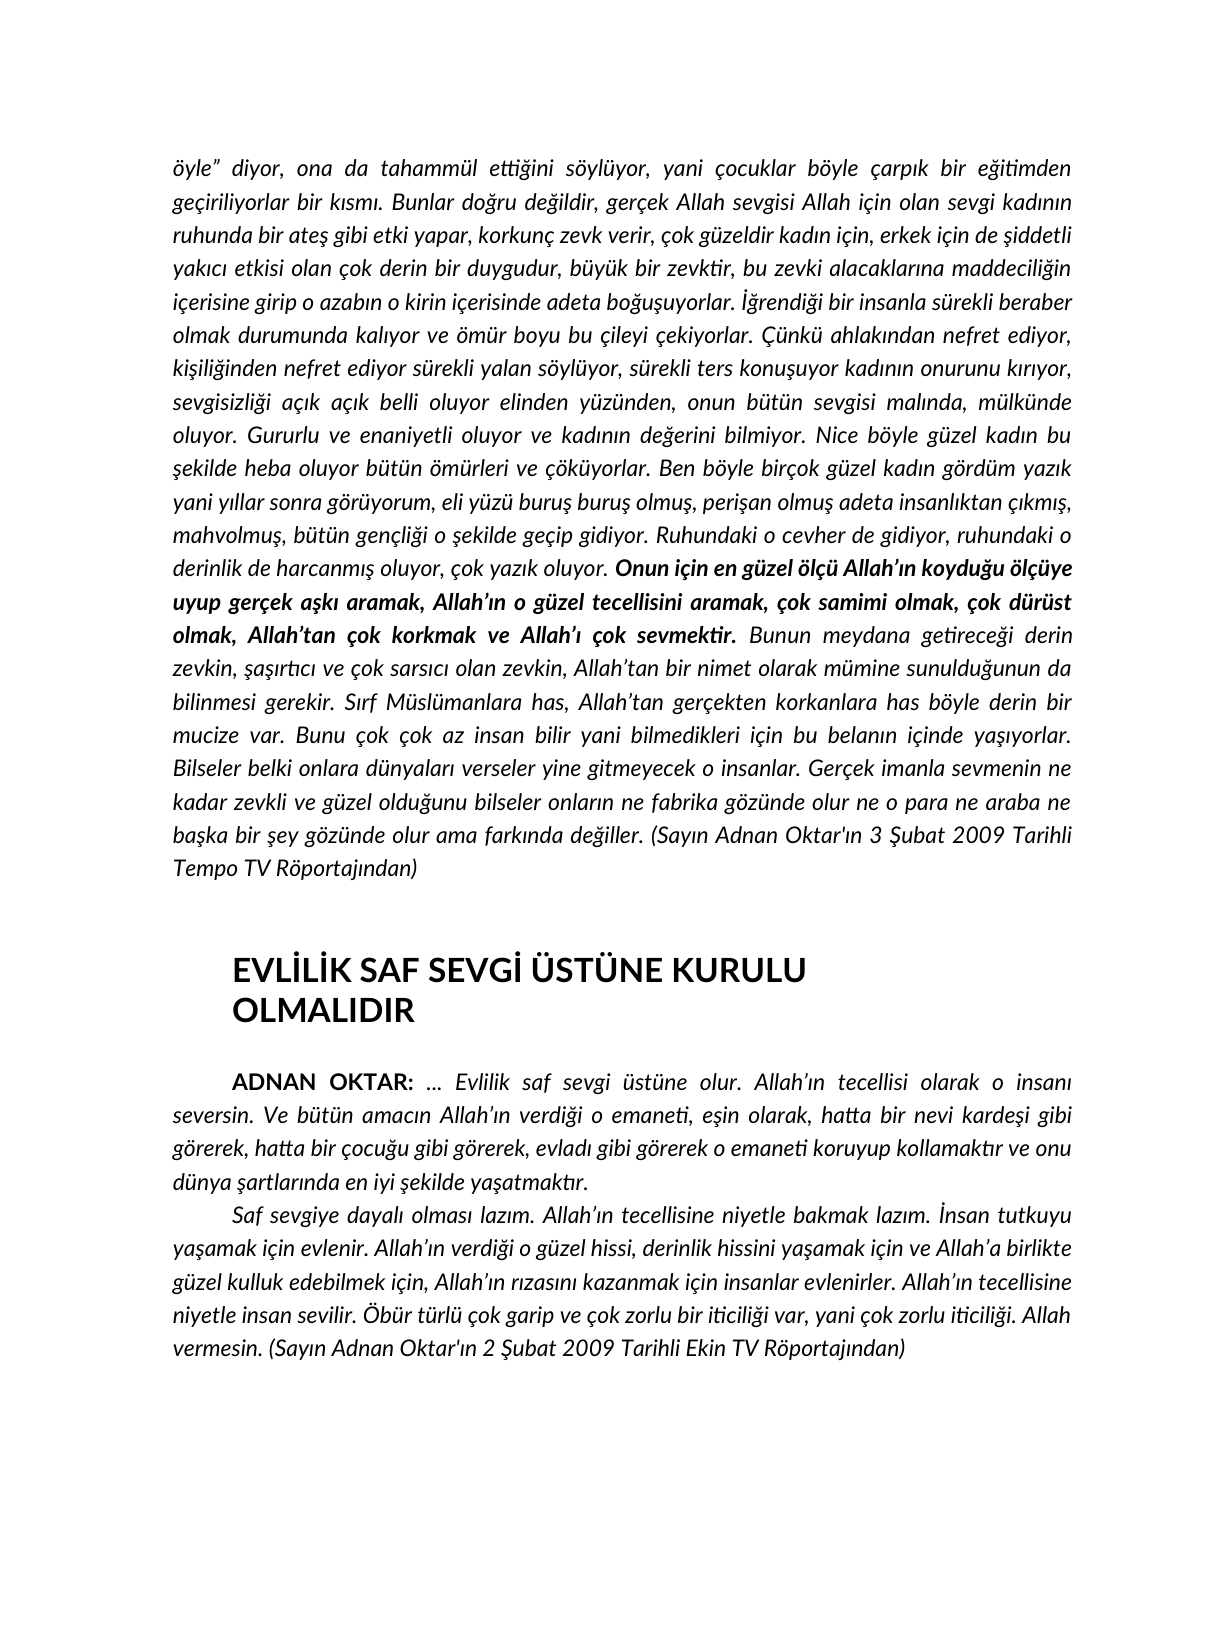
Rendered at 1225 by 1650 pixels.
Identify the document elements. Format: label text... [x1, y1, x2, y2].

text Saf sevgiye dayalı olması lazım. Allah’ın tecellisine niyetle bakmak lazım. İnsan tutkuyu yaşamak için evlenir. Allah’ın verdiği o güzel hissi, derinlik hissini yaşamak için ve Allah’a birlikte güzel kulluk edebilmek için, Allah’ın rızasını kazanmak için insanlar evlenirler. Allah’ın tecellisine niyetle insan sevilir. Öbür türlü çok garip ve çok zorlu bir iticiliği var, yani çok zorlu iticiliği. Allah vermesin. (Sayın Adnan Oktar'ın 2 Şubat 2009 Tarihli Ekin TV Röportajından) [173, 1197, 1073, 1363]
subtitle EVLİLİK SAF SEVGİ ÜSTÜNE KURULU [173, 950, 1073, 990]
text ADNAN OKTAR: ... Evlilik saf sevgi üstüne olur. Allah’ın tecellisi olarak o insanı seversin. Ve bütün amacın Allah’ın verdiği o emaneti, eşin olarak, hatta bir nevi kardeşi gibi görerek, hatta bir çocuğu gibi görerek, evladı gibi görerek o emaneti koruyup kollamaktır ve onu dünya şartlarında en iyi şekilde yaşatmaktır. [173, 1063, 1073, 1197]
text öyle” diyor, ona da tahammül ettiğini söylüyor, yani çocuklar böyle çarpık bir eğitimden geçiriliyorlar bir kısmı. Bunlar doğru değildir, gerçek Allah sevgisi Allah için olan sevgi kadının ruhunda bir ateş gibi etki yapar, korkunç zevk verir, çok güzeldir kadın için, erkek için de şiddetli yakıcı etkisi olan çok derin bir duygudur, büyük bir zevktir, bu zevki alacaklarına maddeciliğin içerisine girip o azabın o kirin içerisinde adeta boğuşuyorlar. İğrendiği bir insanla sürekli beraber olmak durumunda kalıyor ve ömür boyu bu çileyi çekiyorlar. Çünkü ahlakından nefret ediyor, kişiliğinden nefret ediyor sürekli yalan söylüyor, sürekli ters konuşuyor kadının onurunu kırıyor, sevgisizliği açık açık belli oluyor elinden yüzünden, onun bütün sevgisi malında, mülkünde oluyor. Gururlu ve enaniyetli oluyor ve kadının değerini bilmiyor. Nice böyle güzel kadın bu şekilde heba oluyor bütün ömürleri ve çöküyorlar. Ben böyle birçok güzel kadın gördüm yazık yani yıllar sonra görüyorum, eli yüzü buruş buruş olmuş, perişan olmuş adeta insanlıktan çıkmış, mahvolmuş, bütün gençliği o şekilde geçip gidiyor. Ruhundaki o cevher de gidiyor, ruhundaki o derinlik de harcanmış oluyor, çok yazık oluyor. Onun için en güzel ölçü Allah’ın koyduğu ölçüye uyup gerçek aşkı aramak, Allah’ın o güzel tecellisini aramak, çok samimi olmak, çok dürüst olmak, Allah’tan çok korkmak ve Allah’ı çok sevmektir. Bunun meydana getireceği derin zevkin, şaşırtıcı ve çok sarsıcı olan zevkin, Allah’tan bir nimet olarak mümine sunulduğunun da bilinmesi gerekir. Sırf Müslümanlara has, Allah’tan gerçekten korkanlara has böyle derin bir mucize var. Bunu çok çok az insan bilir yani bilmedikleri için bu belanın içinde yaşıyorlar. Bilseler belki onlara dünyaları verseler yine gitmeyecek o insanlar. Gerçek imanla sevmenin ne kadar zevkli ve güzel olduğunu bilseler onların ne fabrika gözünde olur ne o para ne araba ne başka bir şey gözünde olur ama farkında değiller. (Sayın Adnan Oktar'ın 3 Şubat 2009 Tarihli Tempo TV Röportajından) [173, 150, 1073, 883]
subtitle OLMALIDIR [173, 990, 1073, 1030]
